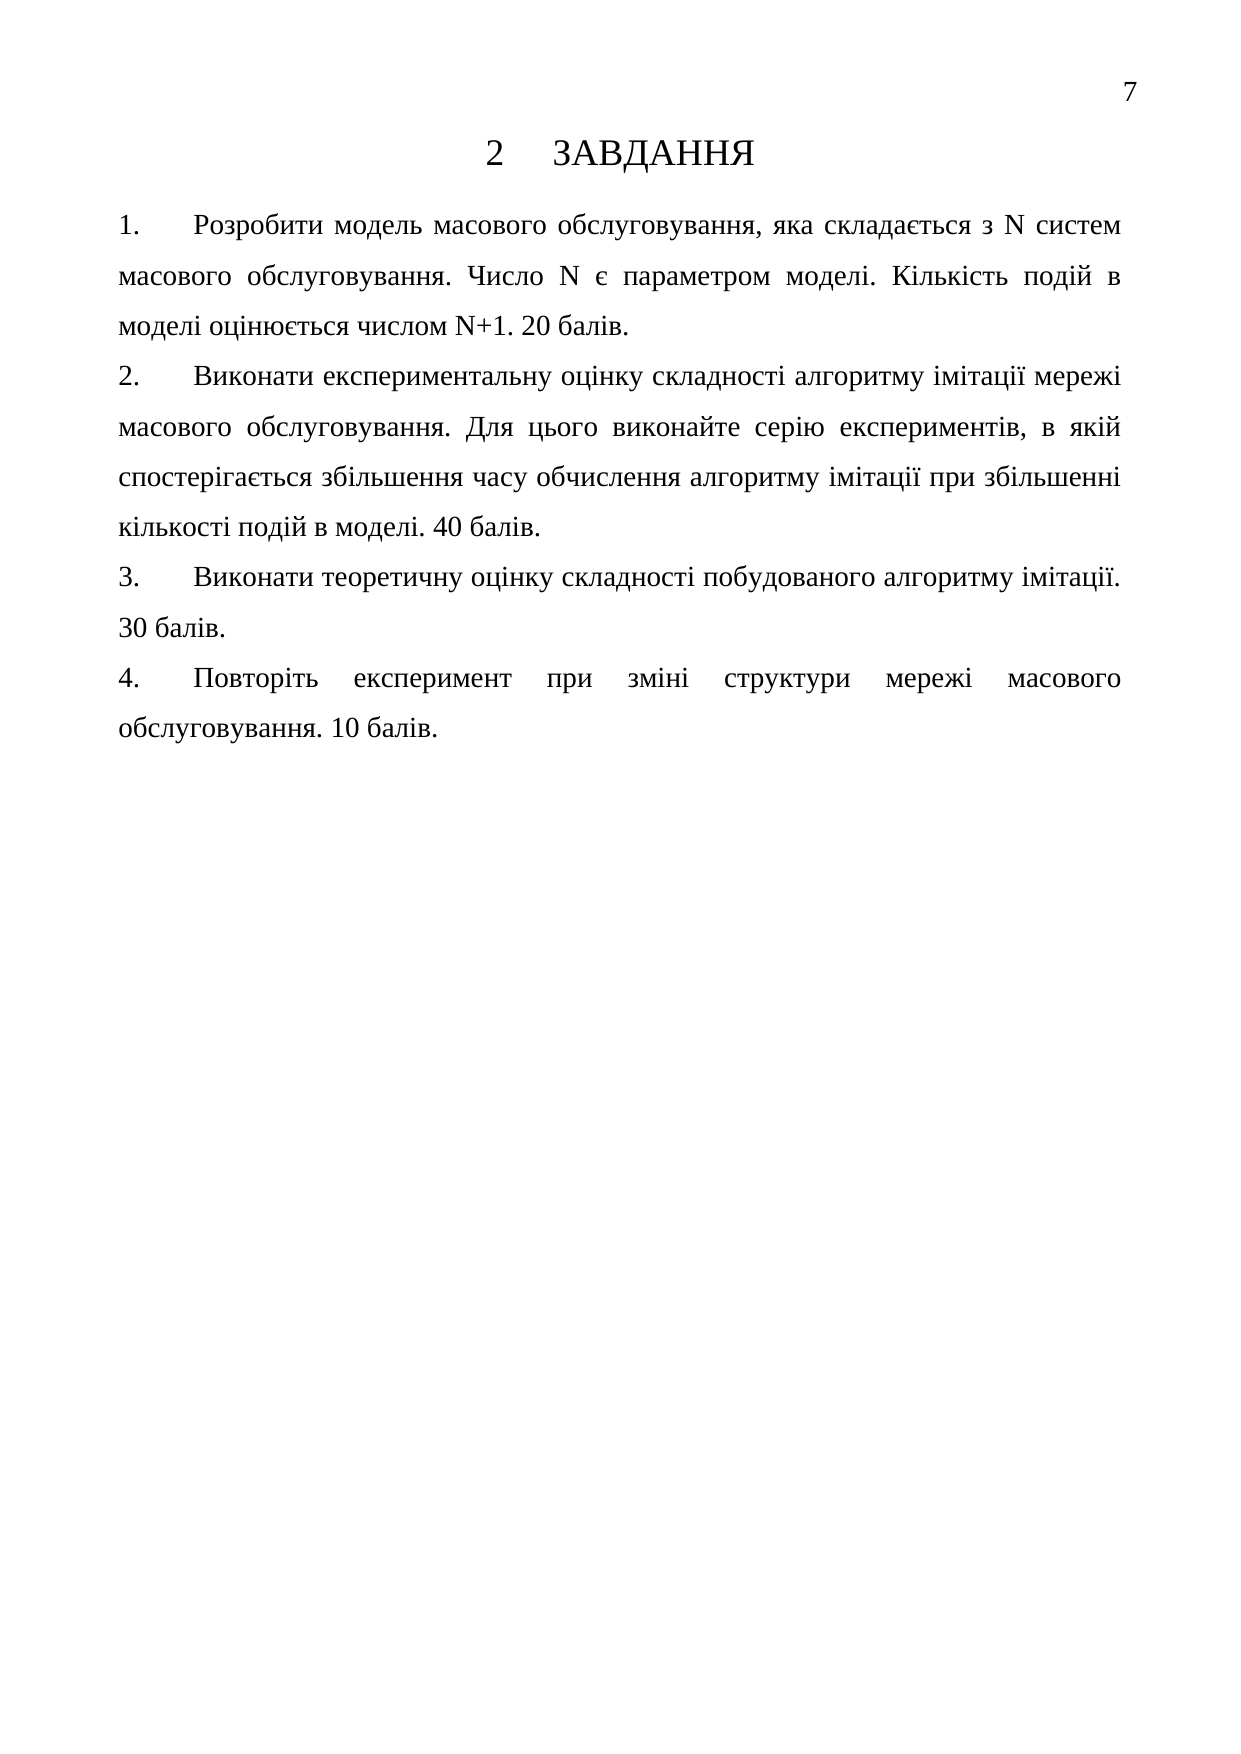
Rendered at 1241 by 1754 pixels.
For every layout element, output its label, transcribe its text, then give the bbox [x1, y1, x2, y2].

list Виконати експериментальну оцінку складності алгоритму імітації мережі масового обслуговування. Для цього виконайте серію експериментів, в якій спостерігається збільшення часу обчислення алгоритму імітації при збільшенні кількості подій в моделі. 40 балів. [118, 358, 1122, 543]
list Розробити модель масового обслуговування, яка складається з N систем масового обслуговування. Число N є параметром моделі. Кількість подій в моделі оцінюється числом N+1. 20 балів. [118, 207, 1122, 342]
list Повторіть експеримент при зміні структури мережі масового обслуговування. 10 балів. [118, 660, 1122, 744]
list Виконати теоретичну оцінку складності побудованого алгоритму імітації. 30 балів. [118, 559, 1122, 643]
subtitle Завдання [118, 130, 1122, 173]
